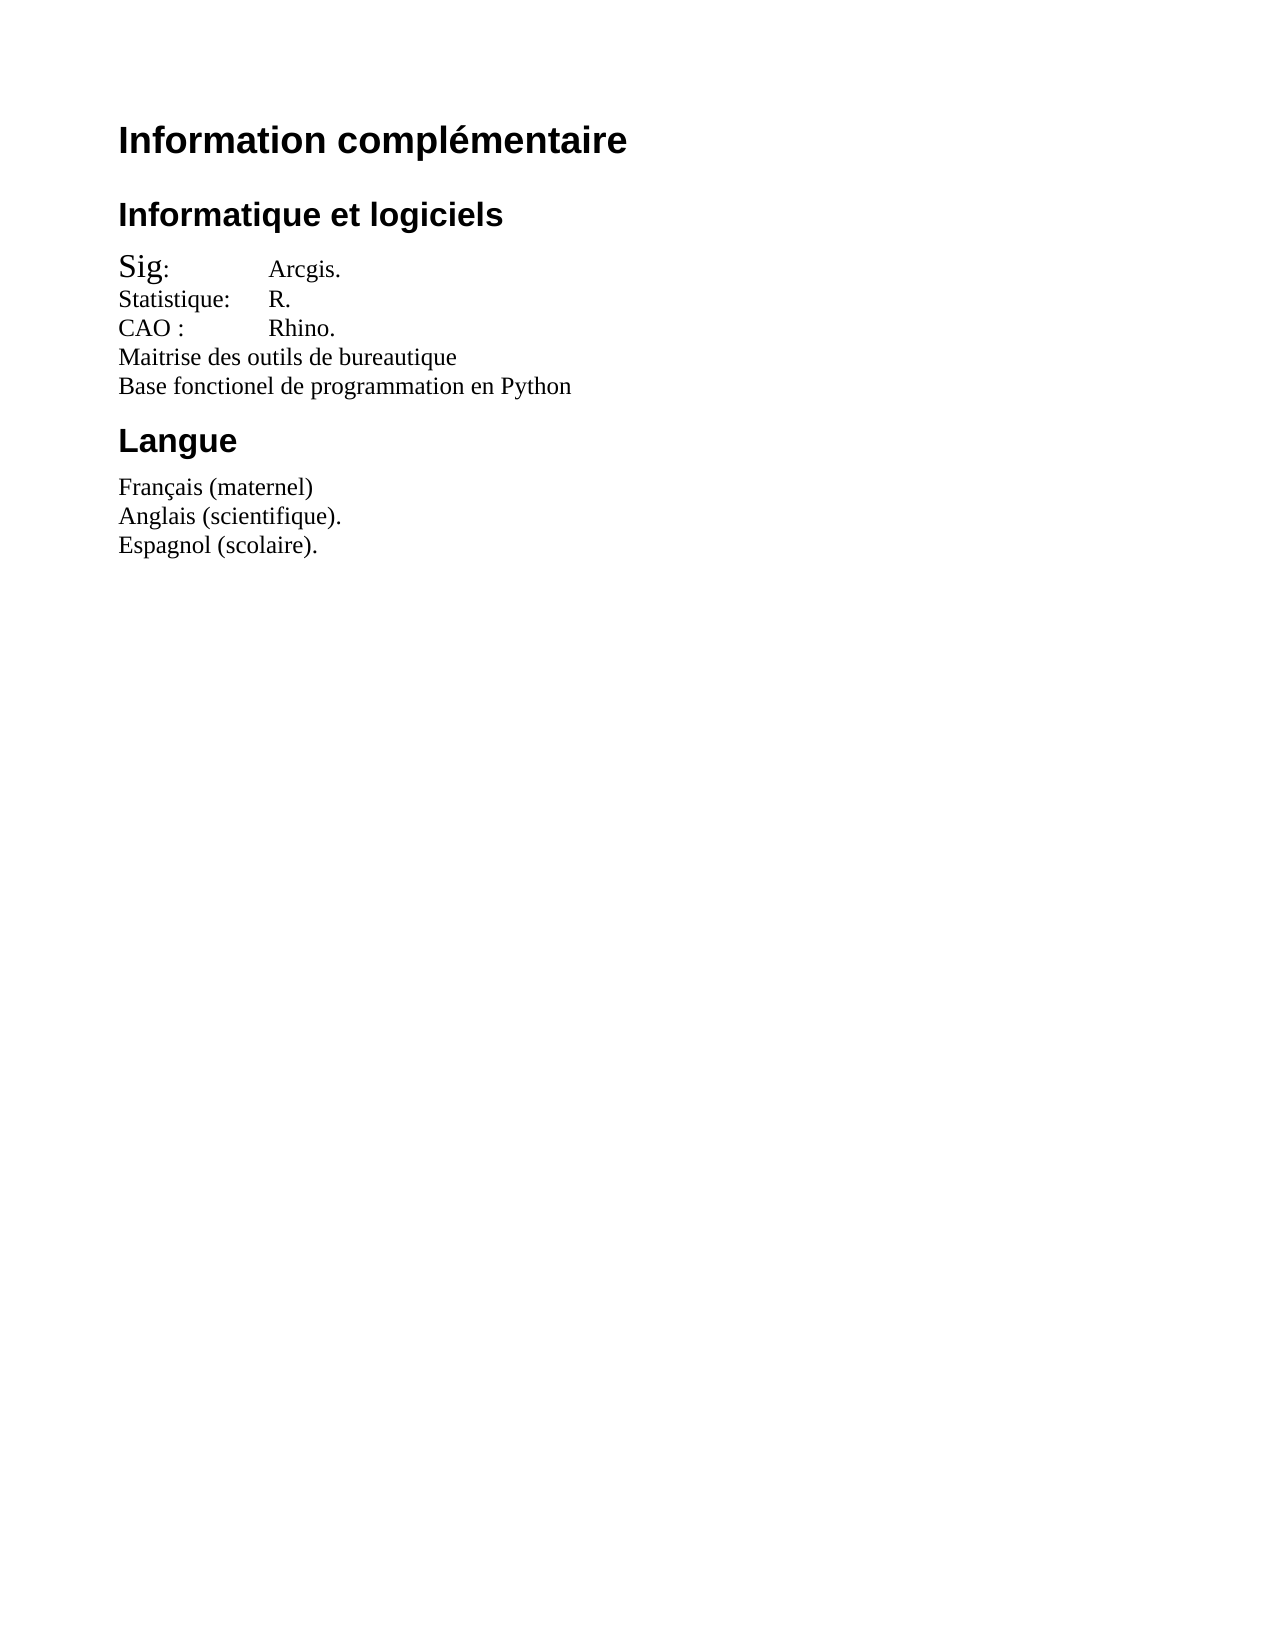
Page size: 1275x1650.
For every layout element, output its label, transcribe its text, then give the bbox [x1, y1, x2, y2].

subtitle Information complémentaire [118, 118, 1157, 162]
subtitle Informatique et logiciels [118, 195, 1157, 234]
text Statistique: R. [118, 284, 1157, 313]
text Français (maternel) [118, 472, 1157, 501]
text Espagnol (scolaire). [118, 530, 1157, 558]
text Base fonctionel de programmation en Python [118, 371, 1157, 399]
text Maitrise des outils de bureautique [118, 342, 1157, 371]
text Sig: Arcgis. [118, 246, 1157, 284]
subtitle Langue [118, 420, 1157, 459]
text Anglais (scientifique). [118, 501, 1157, 530]
text CAO : Rhino. [118, 313, 1157, 342]
